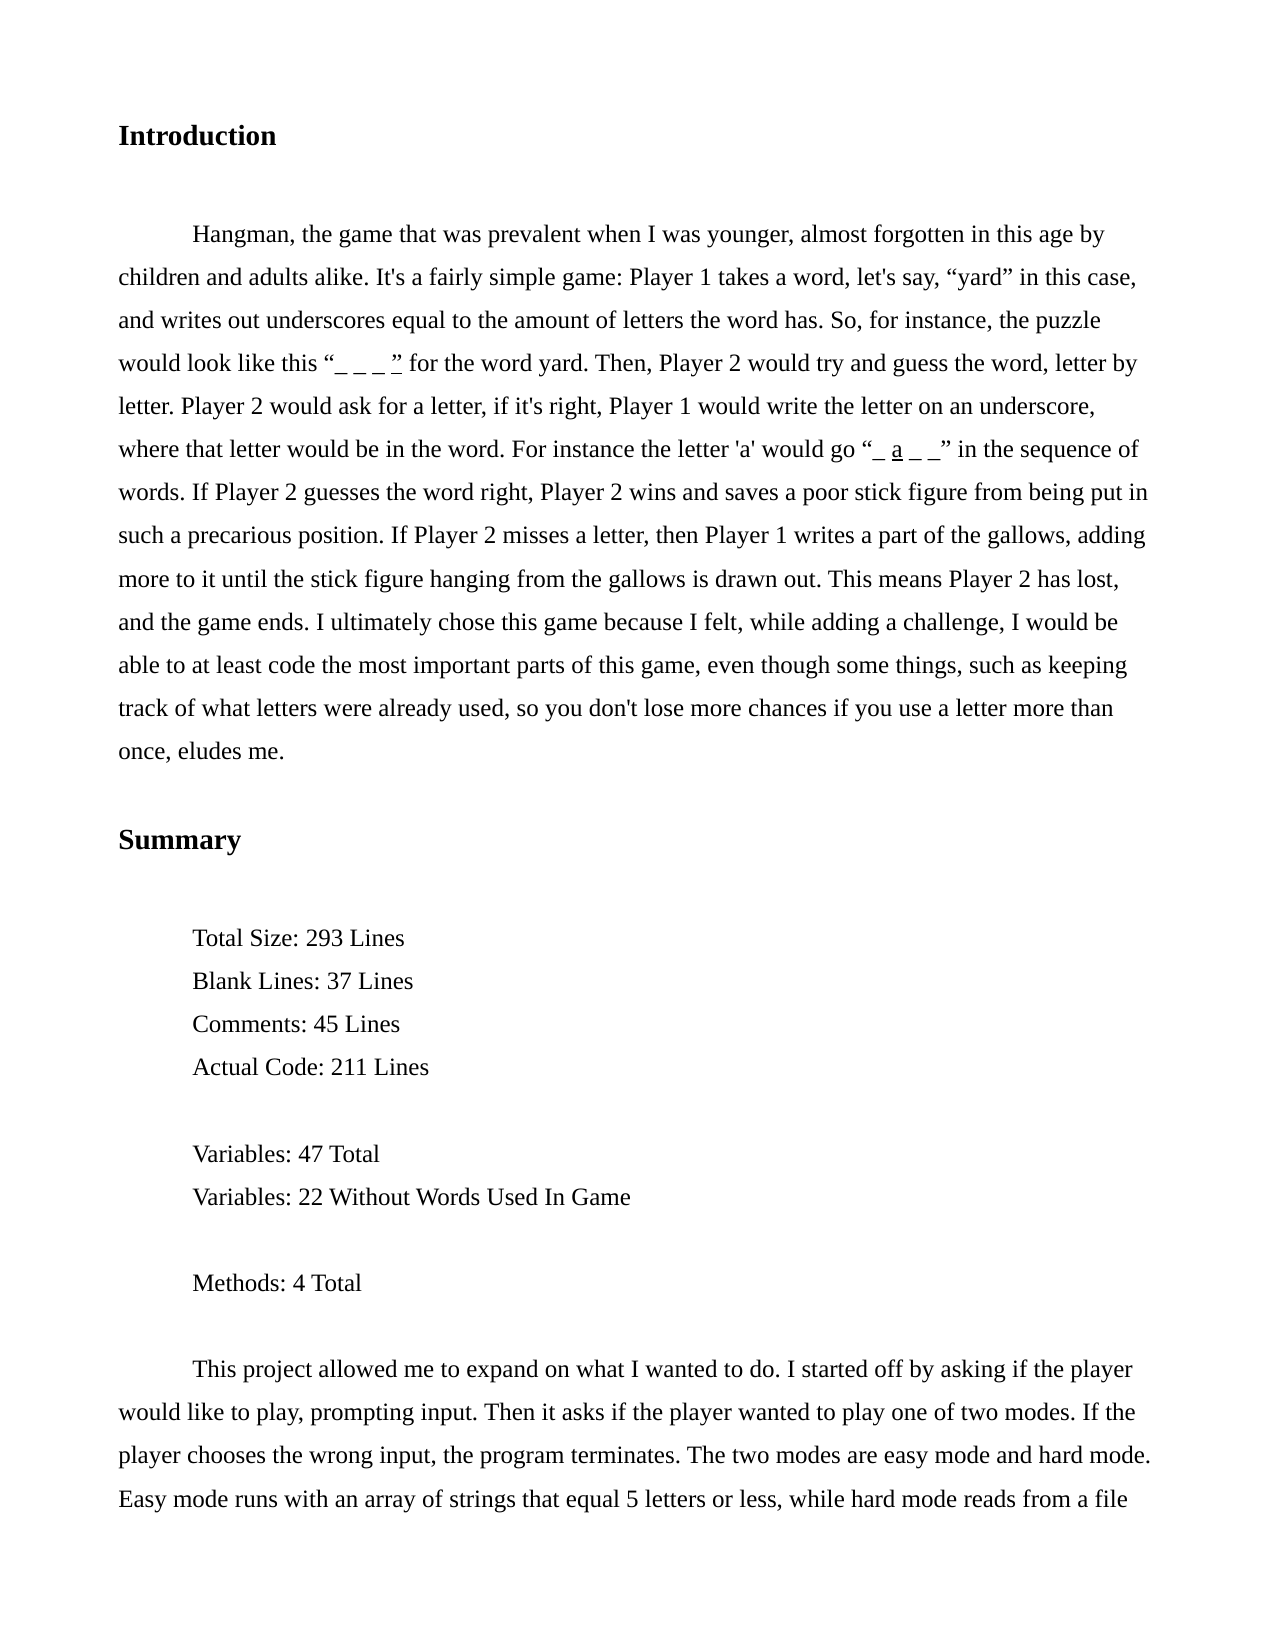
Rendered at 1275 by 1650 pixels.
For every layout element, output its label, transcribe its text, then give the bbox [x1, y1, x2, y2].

text Blank Lines: 37 Lines [118, 966, 1157, 995]
text Total Size: 293 Lines [118, 923, 1157, 952]
text Variables: 47 Total [118, 1139, 1157, 1167]
text Introduction [118, 118, 1157, 152]
text Summary [118, 822, 1157, 856]
text Variables: 22 Without Words Used In Game [118, 1182, 1157, 1211]
text Hangman, the game that was prevalent when I was younger, almost forgotten in this age by children and adults alike. It's a fairly simple game: Player 1 takes a word, let's say, “yard” in this case, and writes out underscores equal to the amount of letters the word has. So, for instance, the puzzle would look like this “_ _ _ ” for the word yard. Then, Player 2 would try and guess the word, letter by letter. Player 2 would ask for a letter, if it's right, Player 1 would write the letter on an underscore, where that letter would be in the word. For instance the letter 'a' would go “_ a _ _” in the sequence of words. If Player 2 guesses the word right, Player 2 wins and saves a poor stick figure from being put in such a precarious position. If Player 2 misses a letter, then Player 1 writes a part of the gallows, adding more to it until the stick figure hanging from the gallows is drawn out. This means Player 2 has lost, and the game ends. I ultimately chose this game because I felt, while adding a challenge, I would be able to at least code the most important parts of this game, even though some things, such as keeping track of what letters were already used, so you don't lose more chances if you use a letter more than once, eludes me. [118, 219, 1157, 765]
text Methods: 4 Total [118, 1268, 1157, 1297]
text Actual Code: 211 Lines [118, 1052, 1157, 1081]
text This project allowed me to expand on what I wanted to do. I started off by asking if the player would like to play, prompting input. Then it asks if the player wanted to play one of two modes. If the player chooses the wrong input, the program terminates. The two modes are easy mode and hard mode. Easy mode runs with an array of strings that equal 5 letters or less, while hard mode reads from a file [118, 1354, 1157, 1512]
text Comments: 45 Lines [118, 1009, 1157, 1038]
